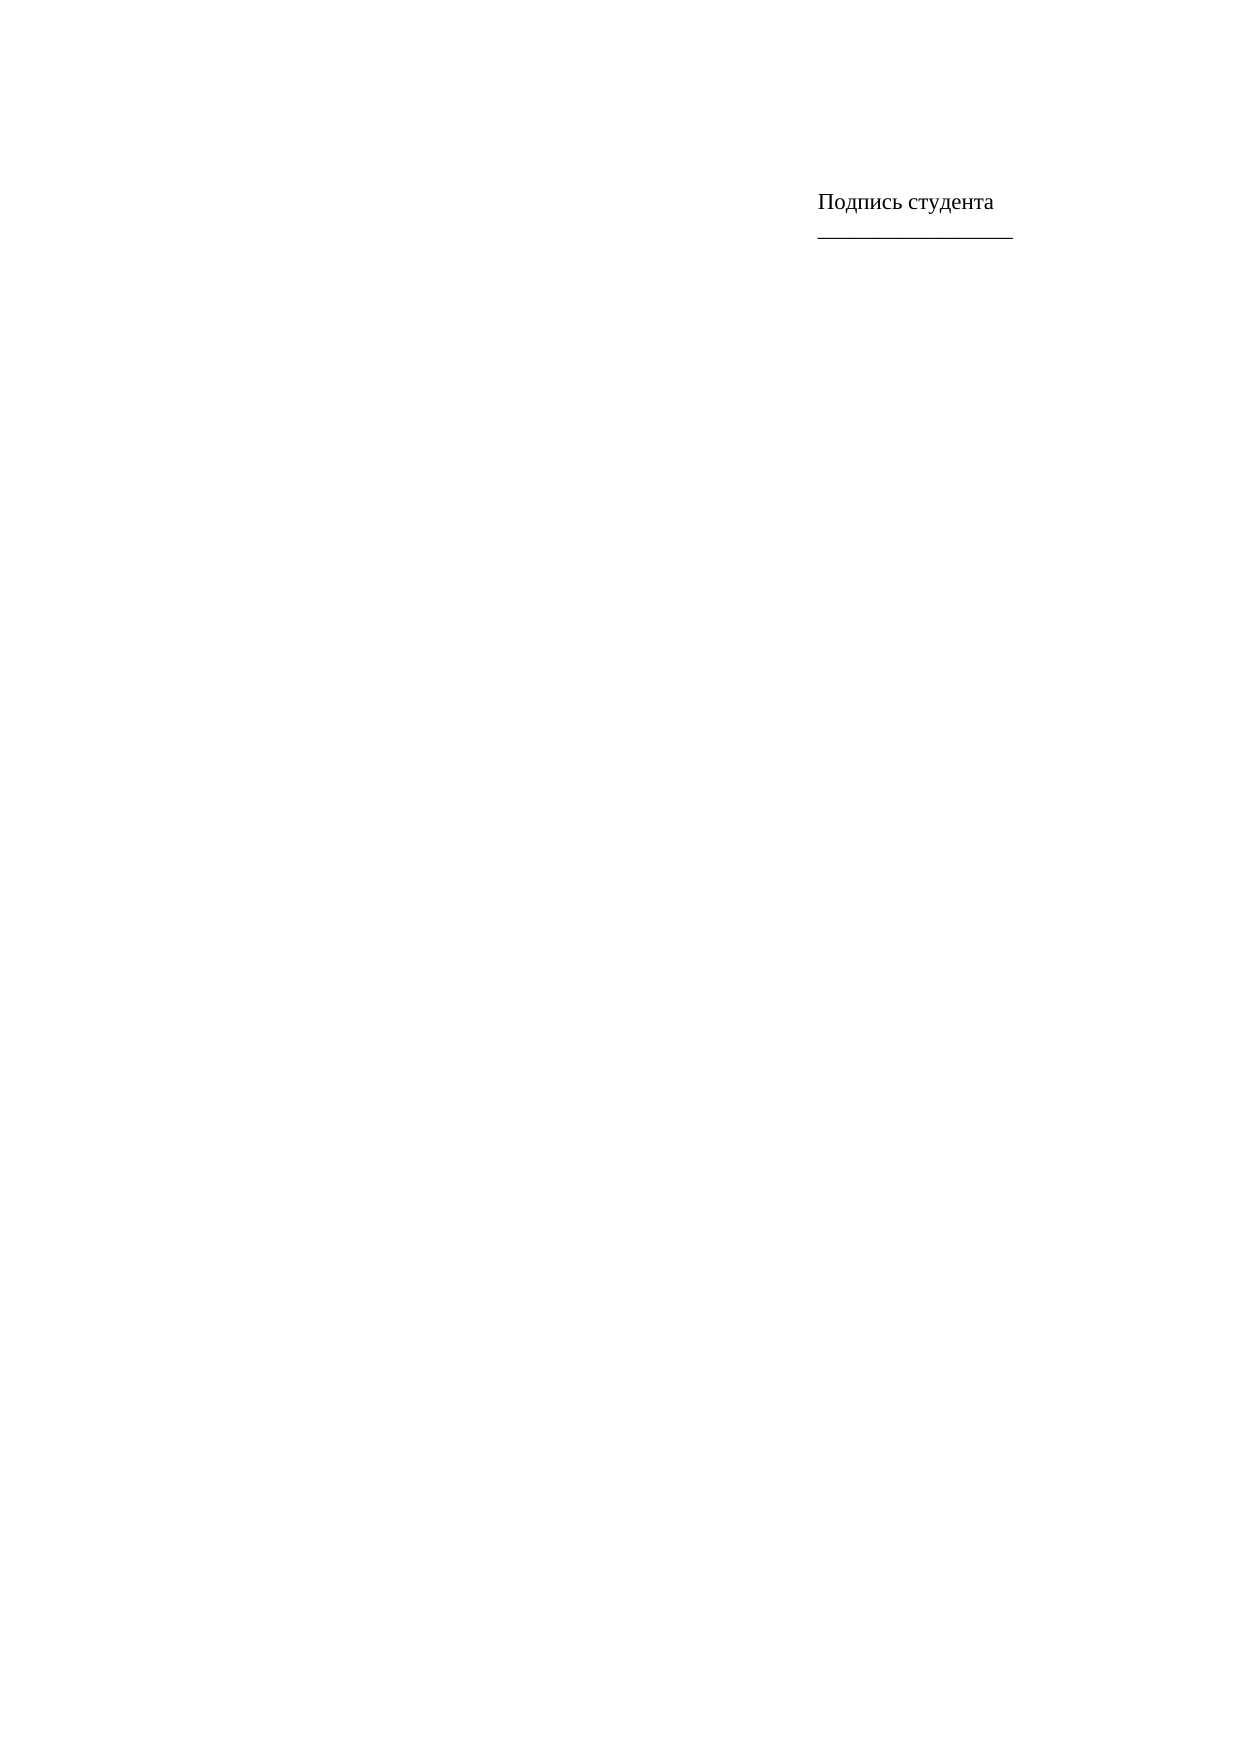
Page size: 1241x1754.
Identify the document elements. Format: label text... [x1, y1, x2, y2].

text Подпись студента _________________ [818, 188, 1127, 241]
